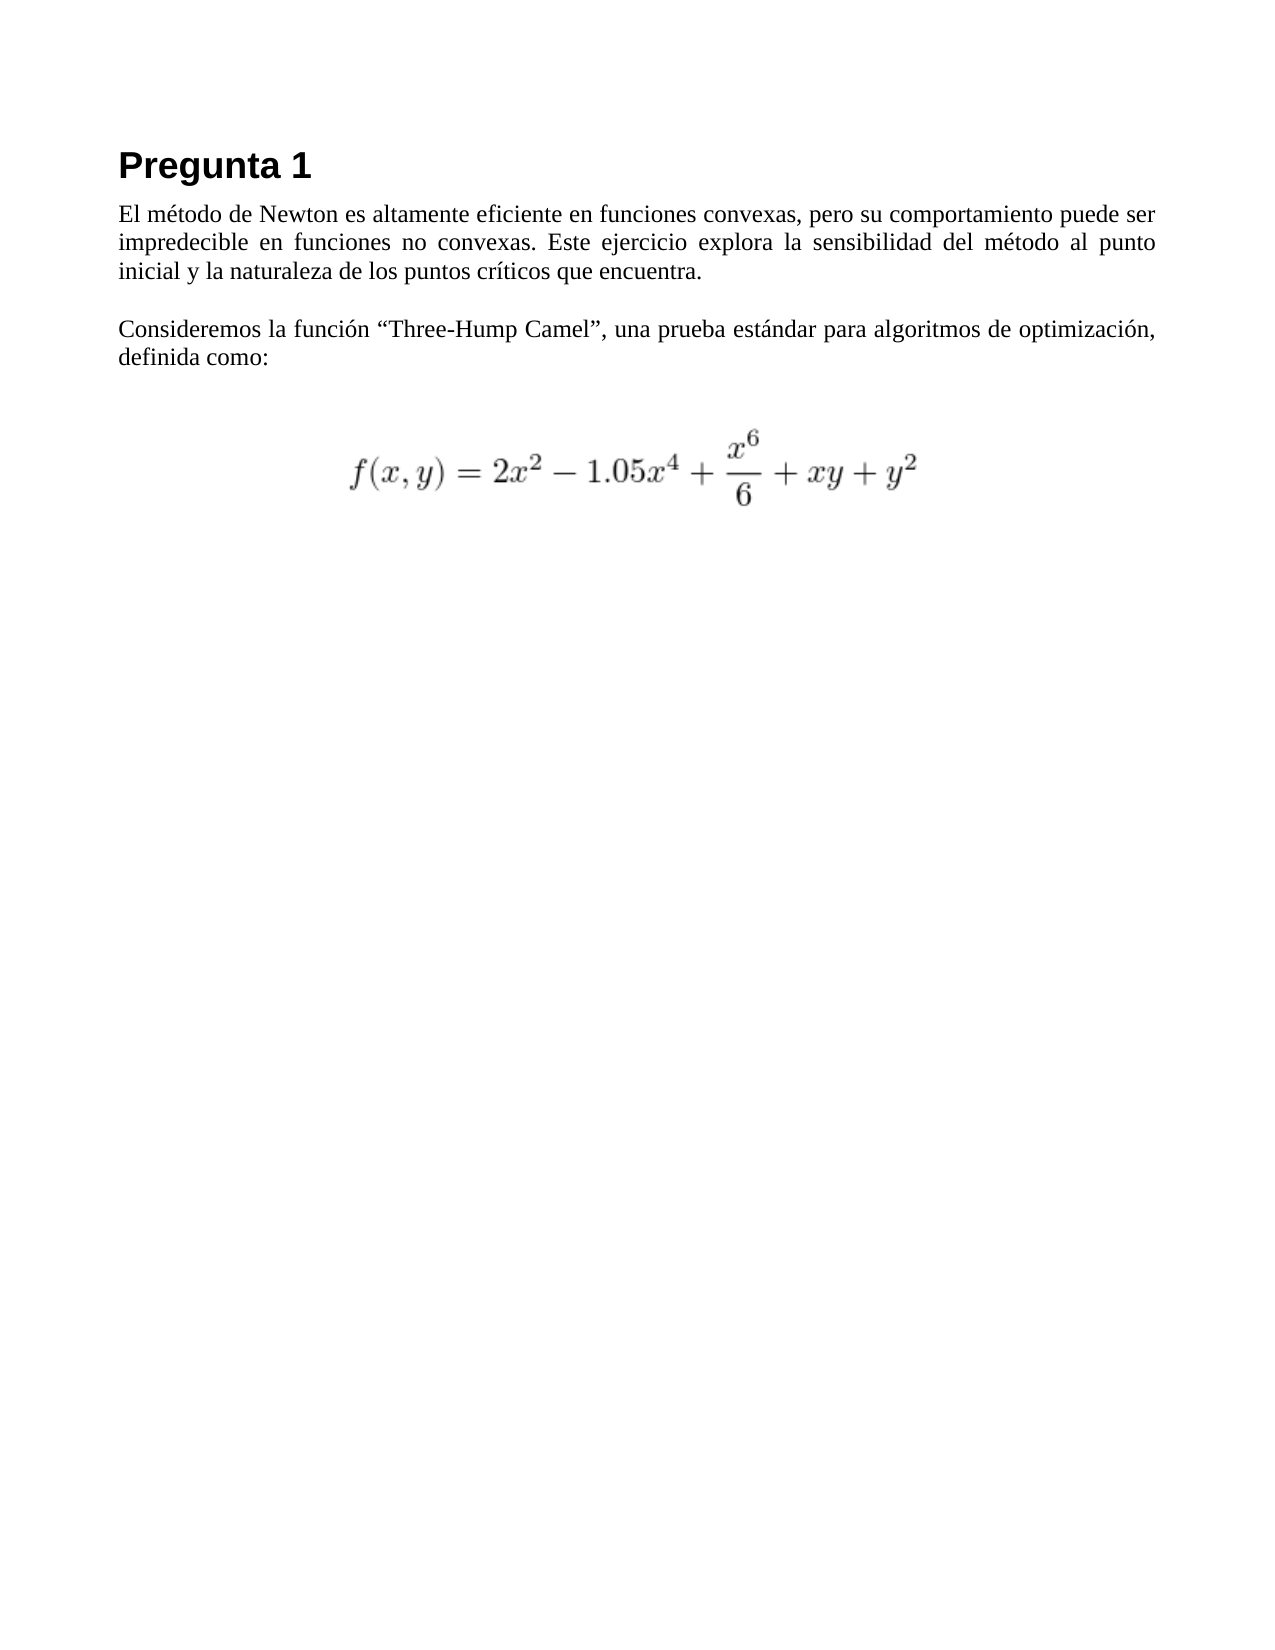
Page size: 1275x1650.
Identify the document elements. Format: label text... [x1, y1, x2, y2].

text Consideremos la función “Three-Hump Camel”, una prueba estándar para algoritmos de optimización, definida como: [118, 314, 1157, 371]
picture [319, 400, 956, 544]
text El método de Newton es altamente eficiente en funciones convexas, pero su comportamiento puede ser impredecible en funciones no convexas. Este ejercicio explora la sensibilidad del método al punto inicial y la naturaleza de los puntos críticos que encuentra. [118, 199, 1157, 285]
subtitle Pregunta 1 [118, 143, 1157, 186]
